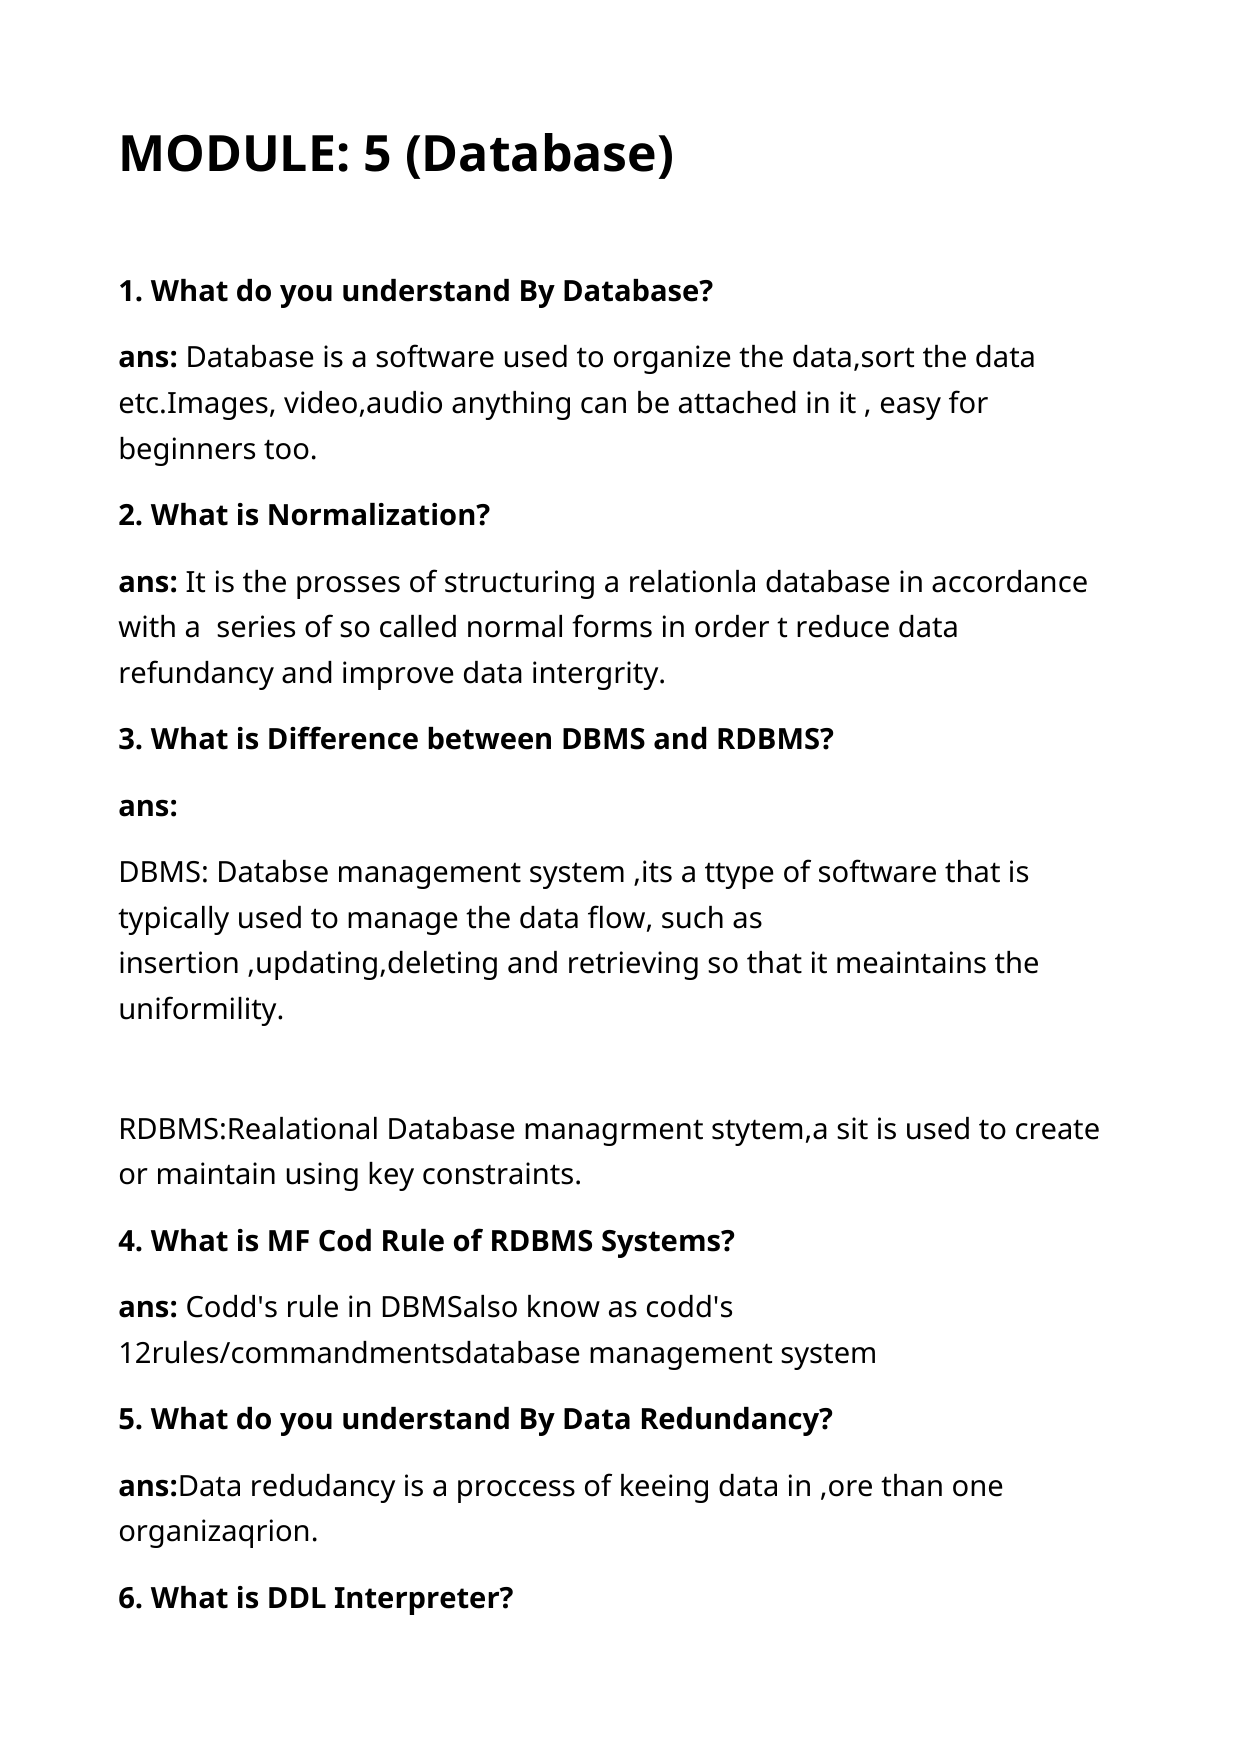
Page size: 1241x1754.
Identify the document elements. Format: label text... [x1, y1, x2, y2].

text 5. What do you understand By Data Redundancy? [118, 1398, 1122, 1438]
text 4. What is MF Cod Rule of RDBMS Systems? [118, 1220, 1122, 1260]
text ans: Codd's rule in DBMSalso know as codd's 12rules/commandmentsdatabase management system [118, 1286, 1122, 1372]
text 6. What is DDL Interpreter? [118, 1577, 1122, 1617]
text DBMS: Databse management system ,its a ttype of software that is typically used to manage the data flow, such as insertion ,updating,deleting and retrieving so that it meaintains the uniformility. [118, 852, 1122, 1028]
text RDBMS:Realational Database managrment stytem,a sit is used to create or maintain using key constraints. [118, 1108, 1122, 1193]
text ans: Database is a software used to organize the data,sort the data etc.Images, video,audio anything can be attached in it , easy for beginners too. [118, 337, 1122, 468]
text ans: [118, 785, 1122, 825]
text 2. What is Normalization? [118, 494, 1122, 534]
text ans:Data redudancy is a proccess of keeing data in ,ore than one organizaqrion. [118, 1465, 1122, 1550]
text ans: It is the prosses of structuring a relationla database in accordance with a series of so called normal forms in order t reduce data refundancy and improve data intergrity. [118, 561, 1122, 692]
text 1. What do you understand By Database? [118, 270, 1122, 310]
text 3. What is Difference between DBMS and RDBMS? [118, 719, 1122, 758]
text MODULE: 5 (Database) [118, 118, 1122, 186]
